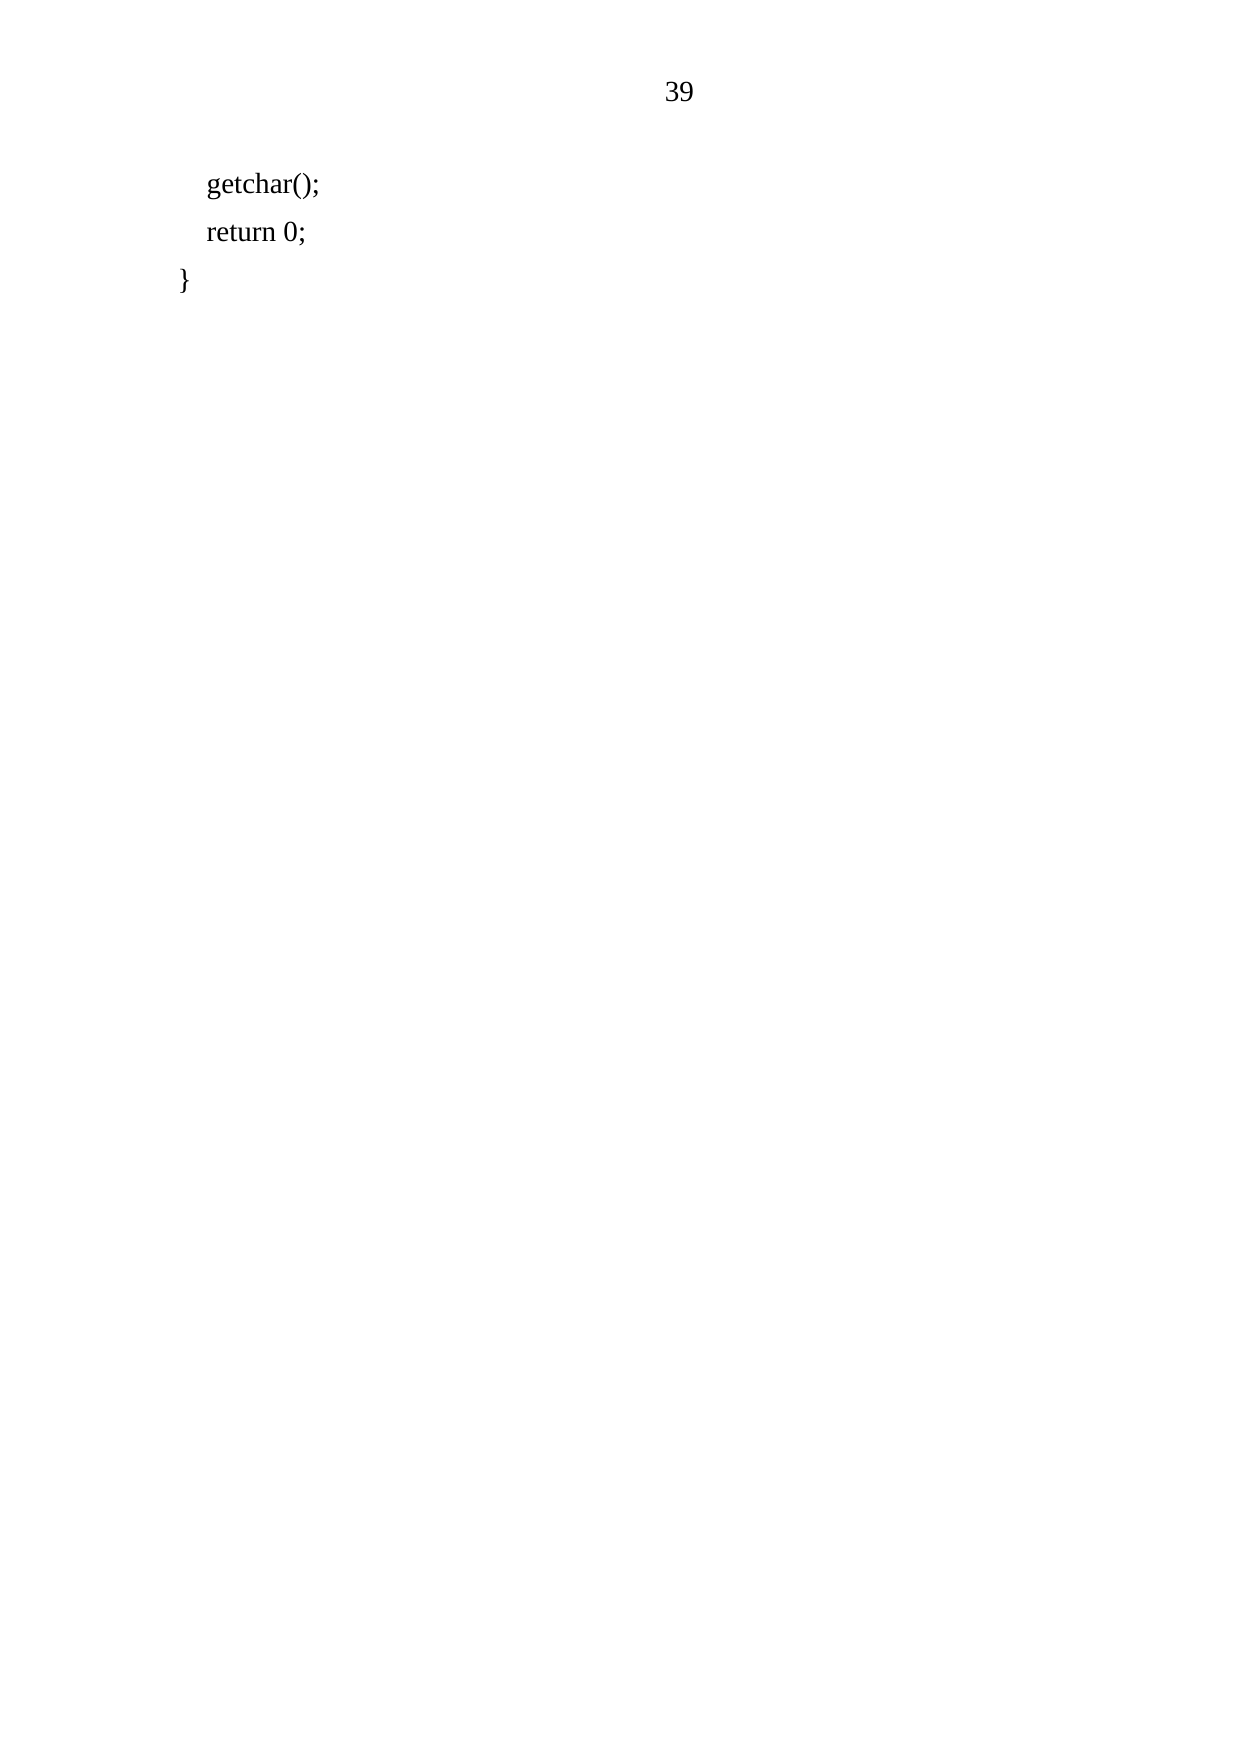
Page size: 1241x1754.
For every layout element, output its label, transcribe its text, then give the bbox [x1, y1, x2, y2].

text } [177, 262, 1181, 296]
text return 0; [177, 214, 1181, 248]
text getchar(); [177, 166, 1181, 200]
